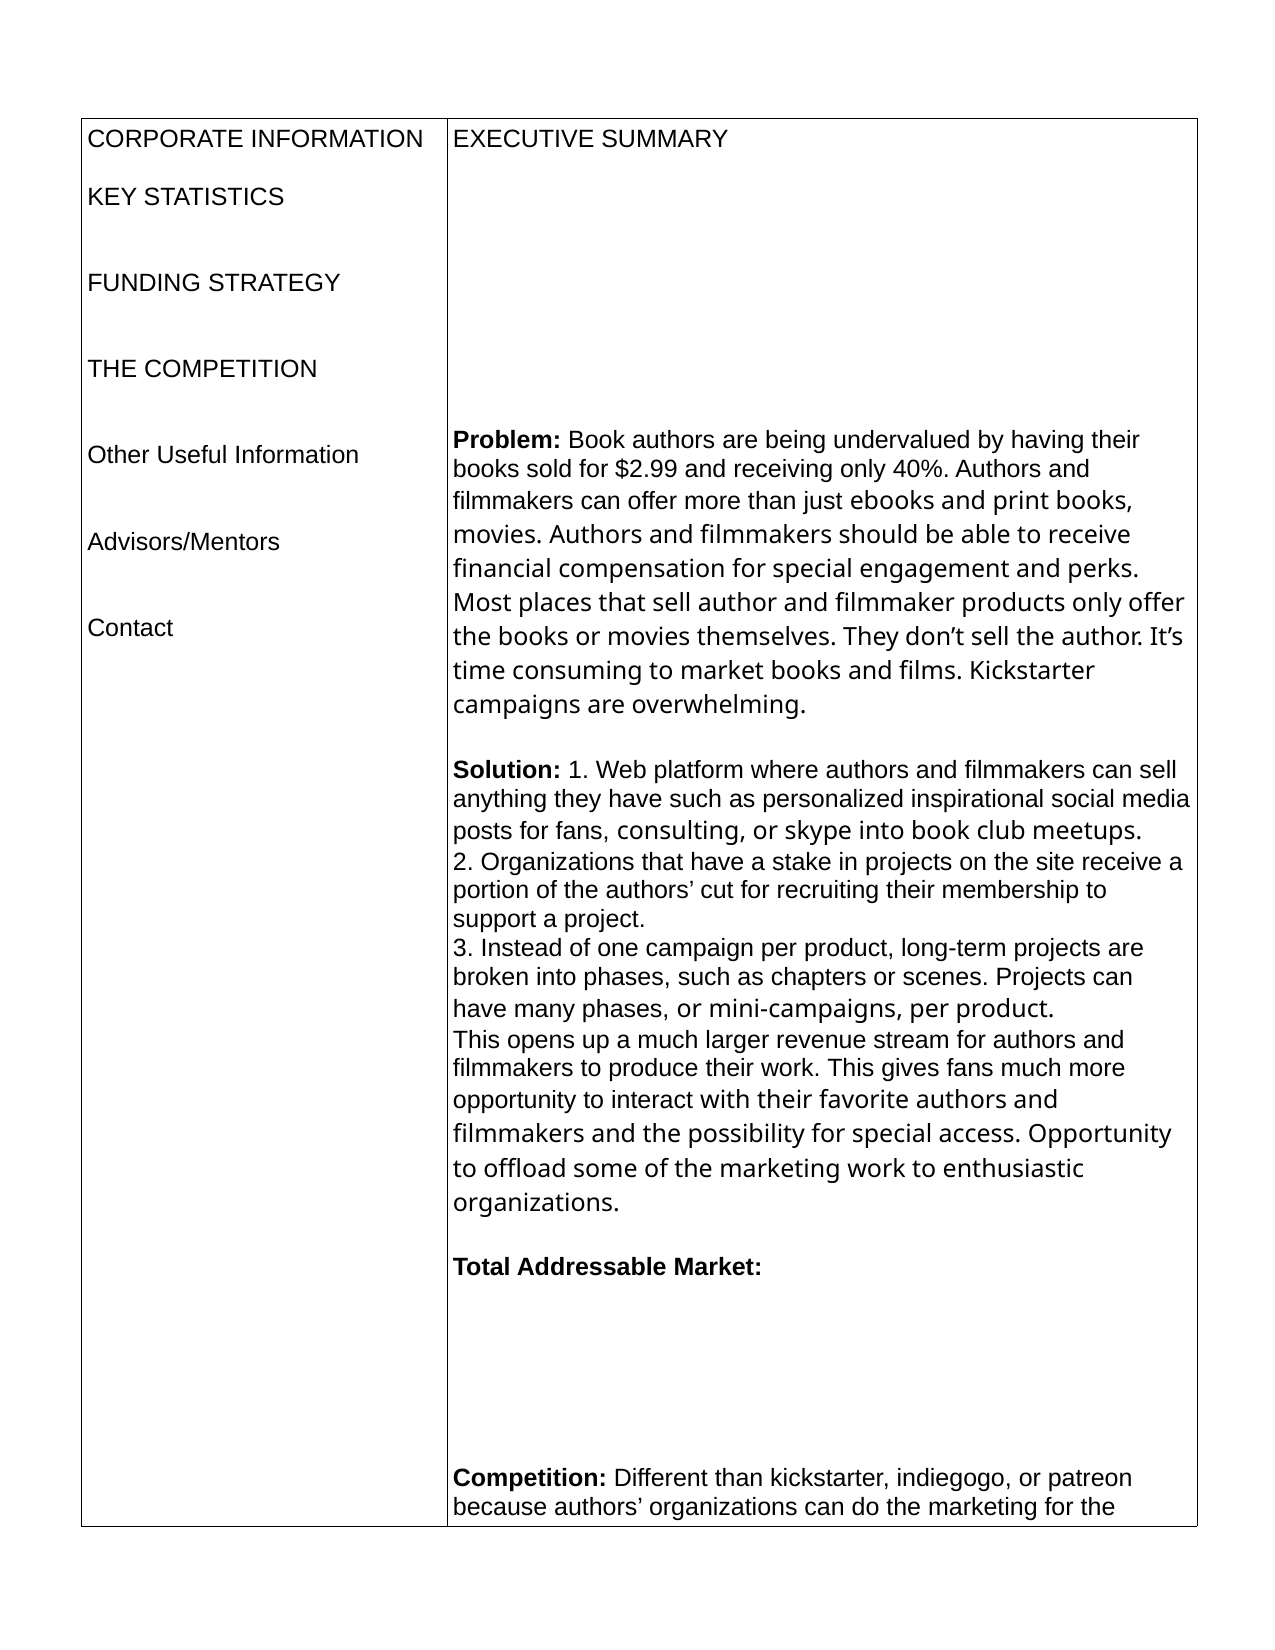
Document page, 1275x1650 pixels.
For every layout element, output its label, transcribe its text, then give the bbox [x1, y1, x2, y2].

table_header CORPORATE INFORMATION KEY STATISTICS FUNDING STRATEGY THE COMPETITION Other Useful Information Advisors/Mentors Contact [82, 119, 447, 1526]
table_header EXECUTIVE SUMMARY Problem: Book authors are being undervalued by having their books sold for $2.99 and receiving only 40%. Authors and filmmakers can offer more than just ebooks and print books, movies. Authors and filmmakers should be able to receive financial compensation for special engagement and perks. Most places that sell author and filmmaker products only offer the books or movies themselves. They don’t sell the author. It’s time consuming to market books and films. Kickstarter campaigns are overwhelming. Solution: 1. Web platform where authors and filmmakers can sell anything they have such as personalized inspirational social media posts for fans, consulting, or skype into book club meetups. 2. Organizations that have a stake in projects on the site receive a portion of the authors’ cut for recruiting their membership to support a project. 3. Instead of one campaign per product, long-term projects are broken into phases, such as chapters or scenes. Projects can have many phases, or mini-campaigns, per product. This opens up a much larger revenue stream for authors and filmmakers to produce their work. This gives fans much more opportunity to interact with their favorite authors and filmmakers and the possibility for special access. Opportunity to offload some of the marketing work to enthusiastic organizations. Total Addressable Market: Competition: Different than kickstarter, indiegogo, or patreon because authors’ organizations can do the marketing for the [448, 119, 1197, 1526]
